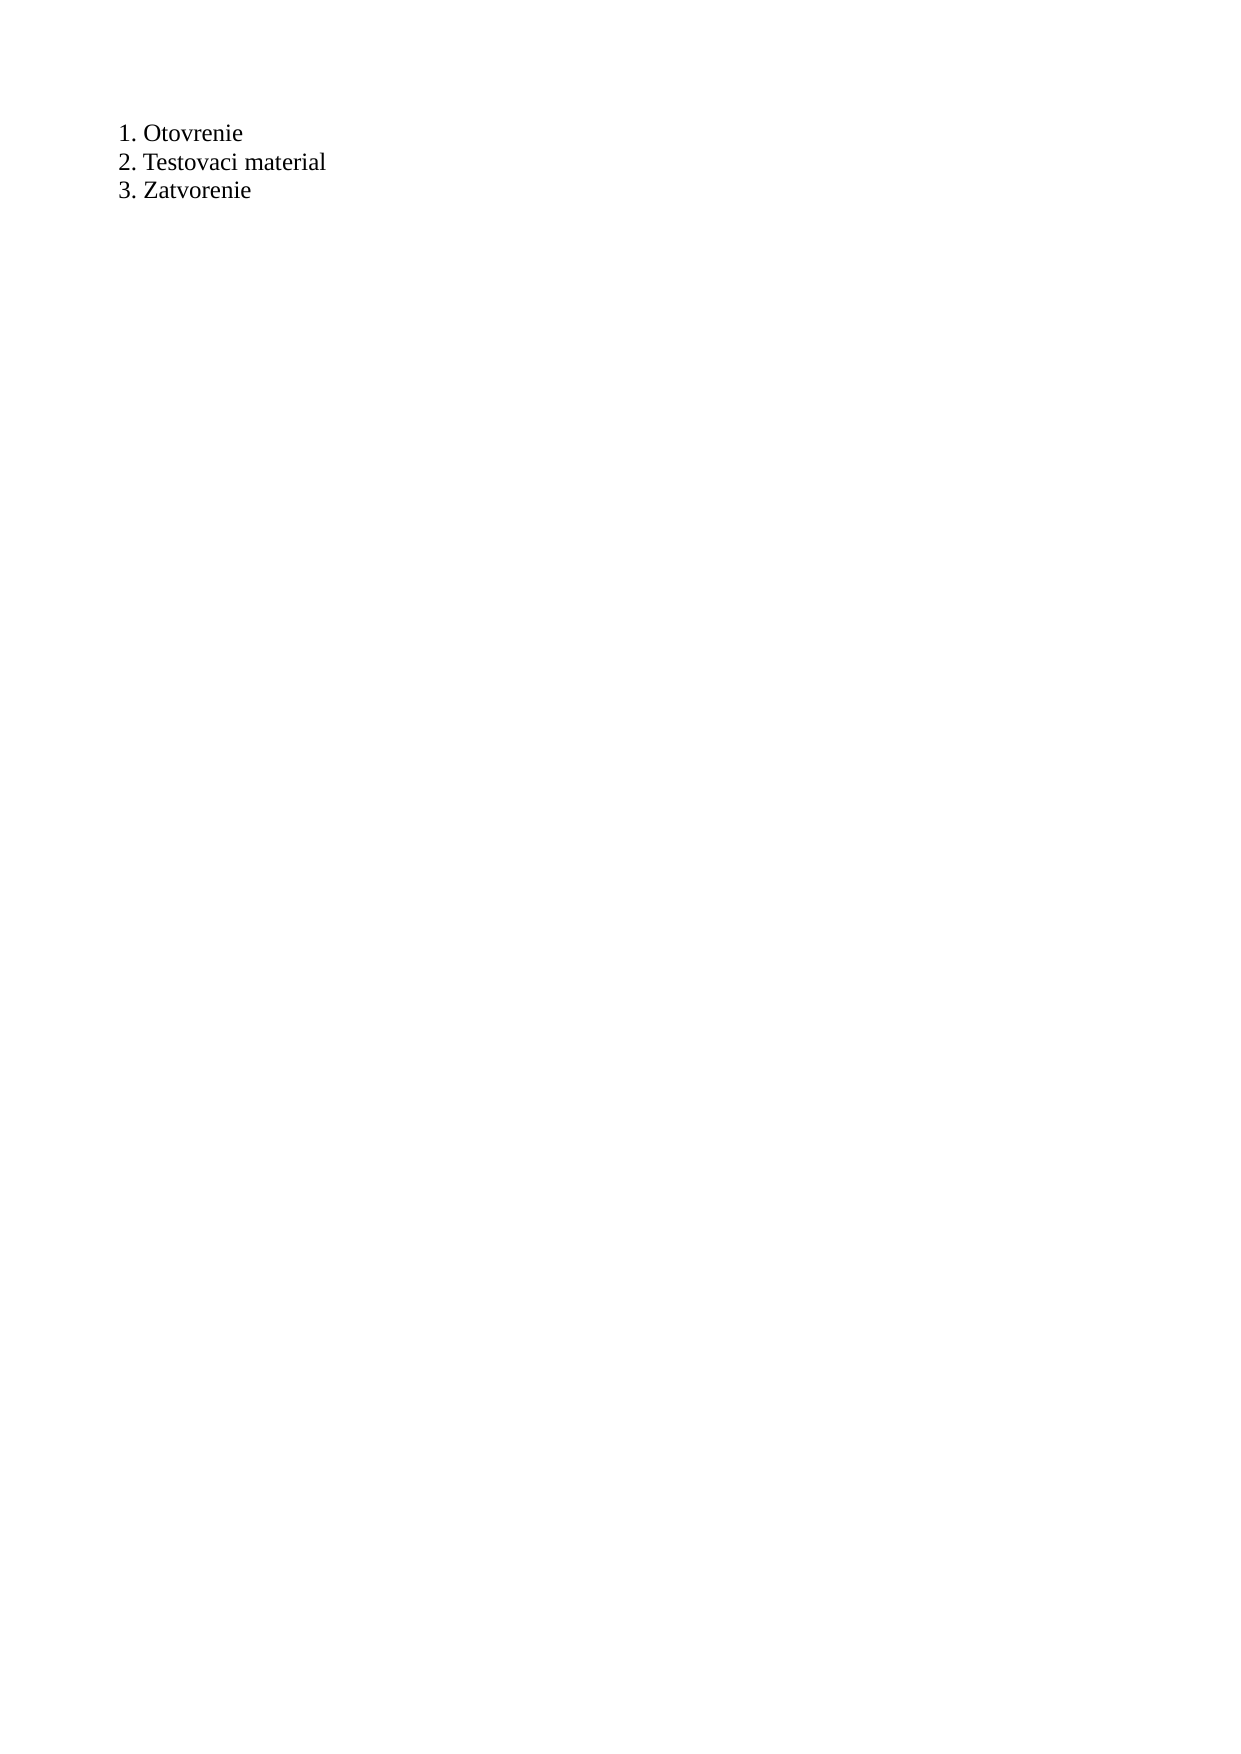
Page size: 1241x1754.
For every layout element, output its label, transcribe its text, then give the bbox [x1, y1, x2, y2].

text 1. Otovrenie 2. Testovaci material 3. Zatvorenie [118, 118, 1122, 233]
